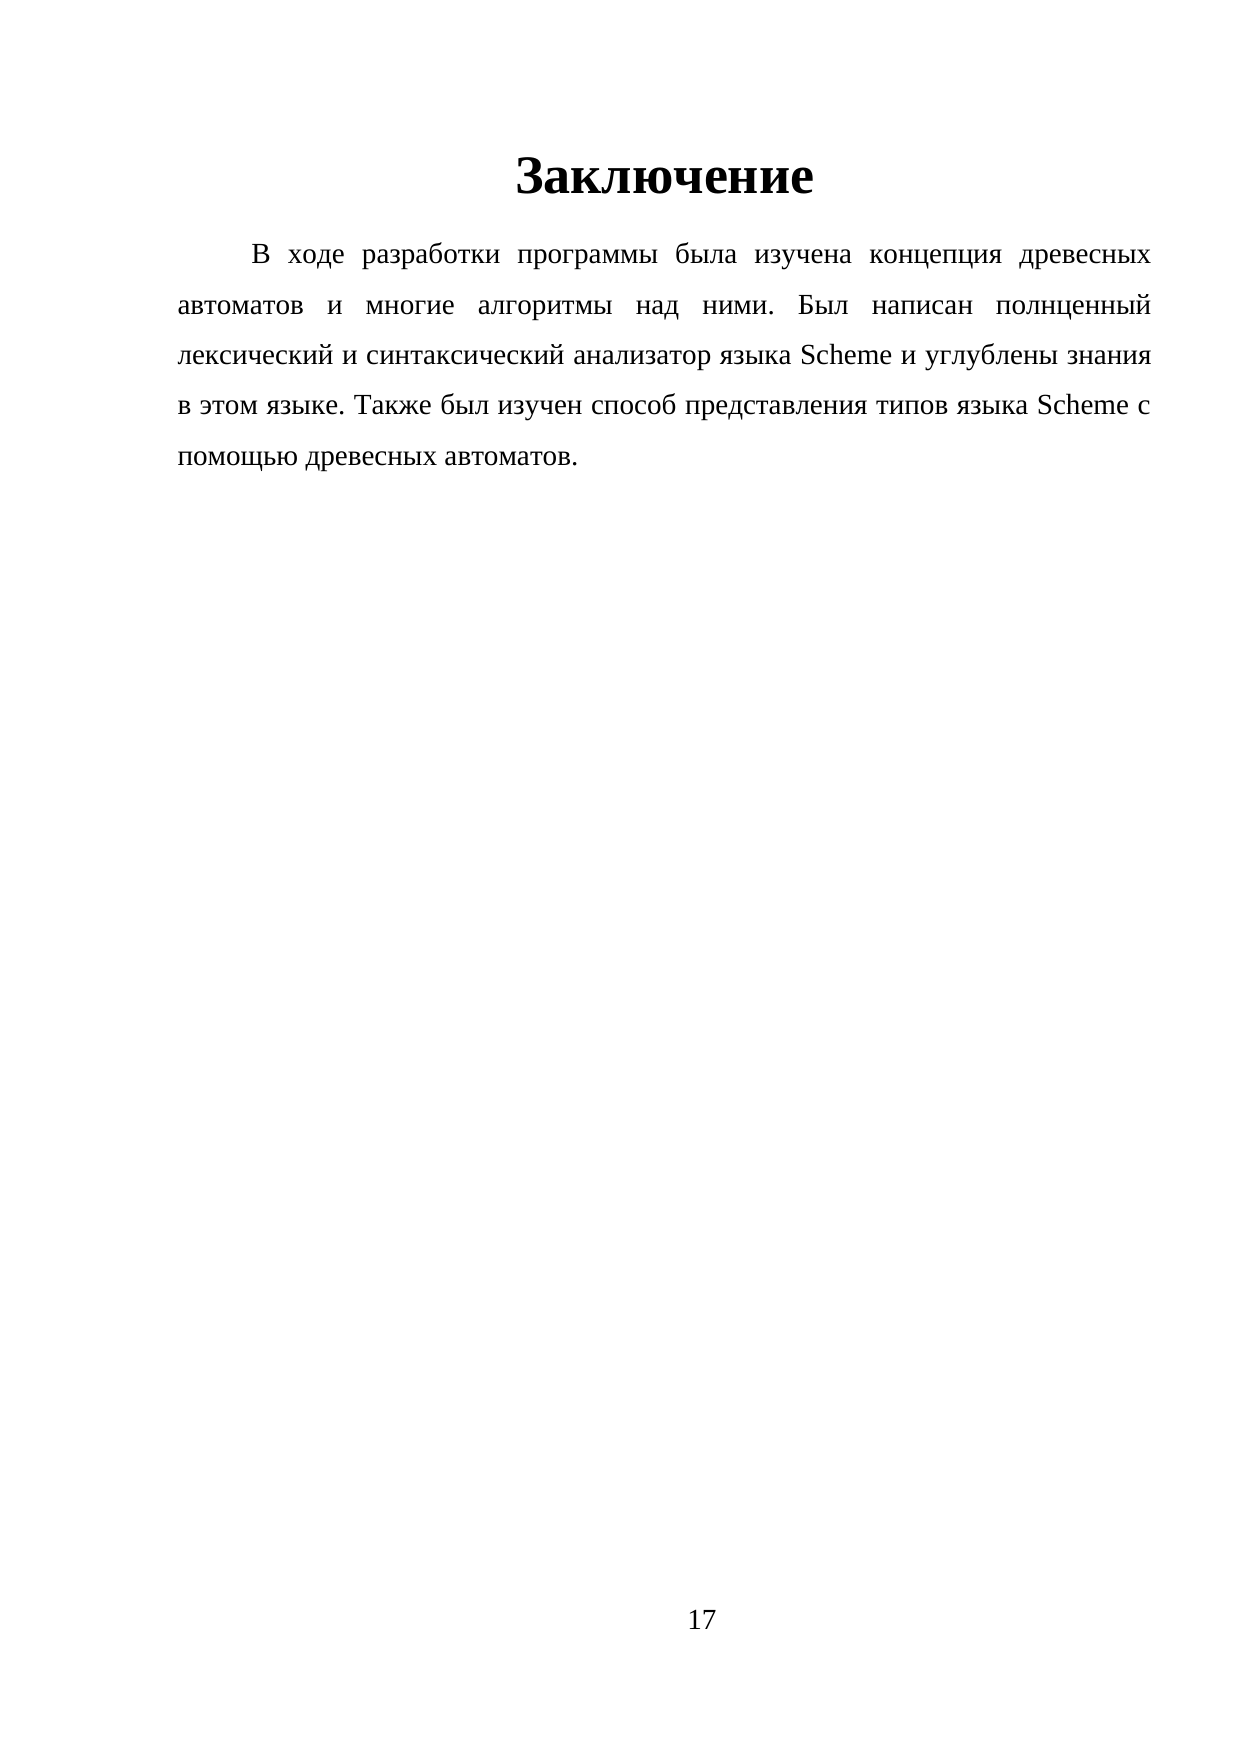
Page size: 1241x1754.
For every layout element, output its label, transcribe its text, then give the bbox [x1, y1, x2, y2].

text В ходе разработки программы была изучена концепция древесных автоматов и многие алгоритмы над ними. Был написан полнценный лексический и синтаксический анализатор языка Scheme и углублены знания в этом языке. Также был изучен способ представления типов языка Scheme с помощью древесных автоматов. [177, 237, 1152, 471]
subtitle Заключение [177, 143, 1152, 205]
